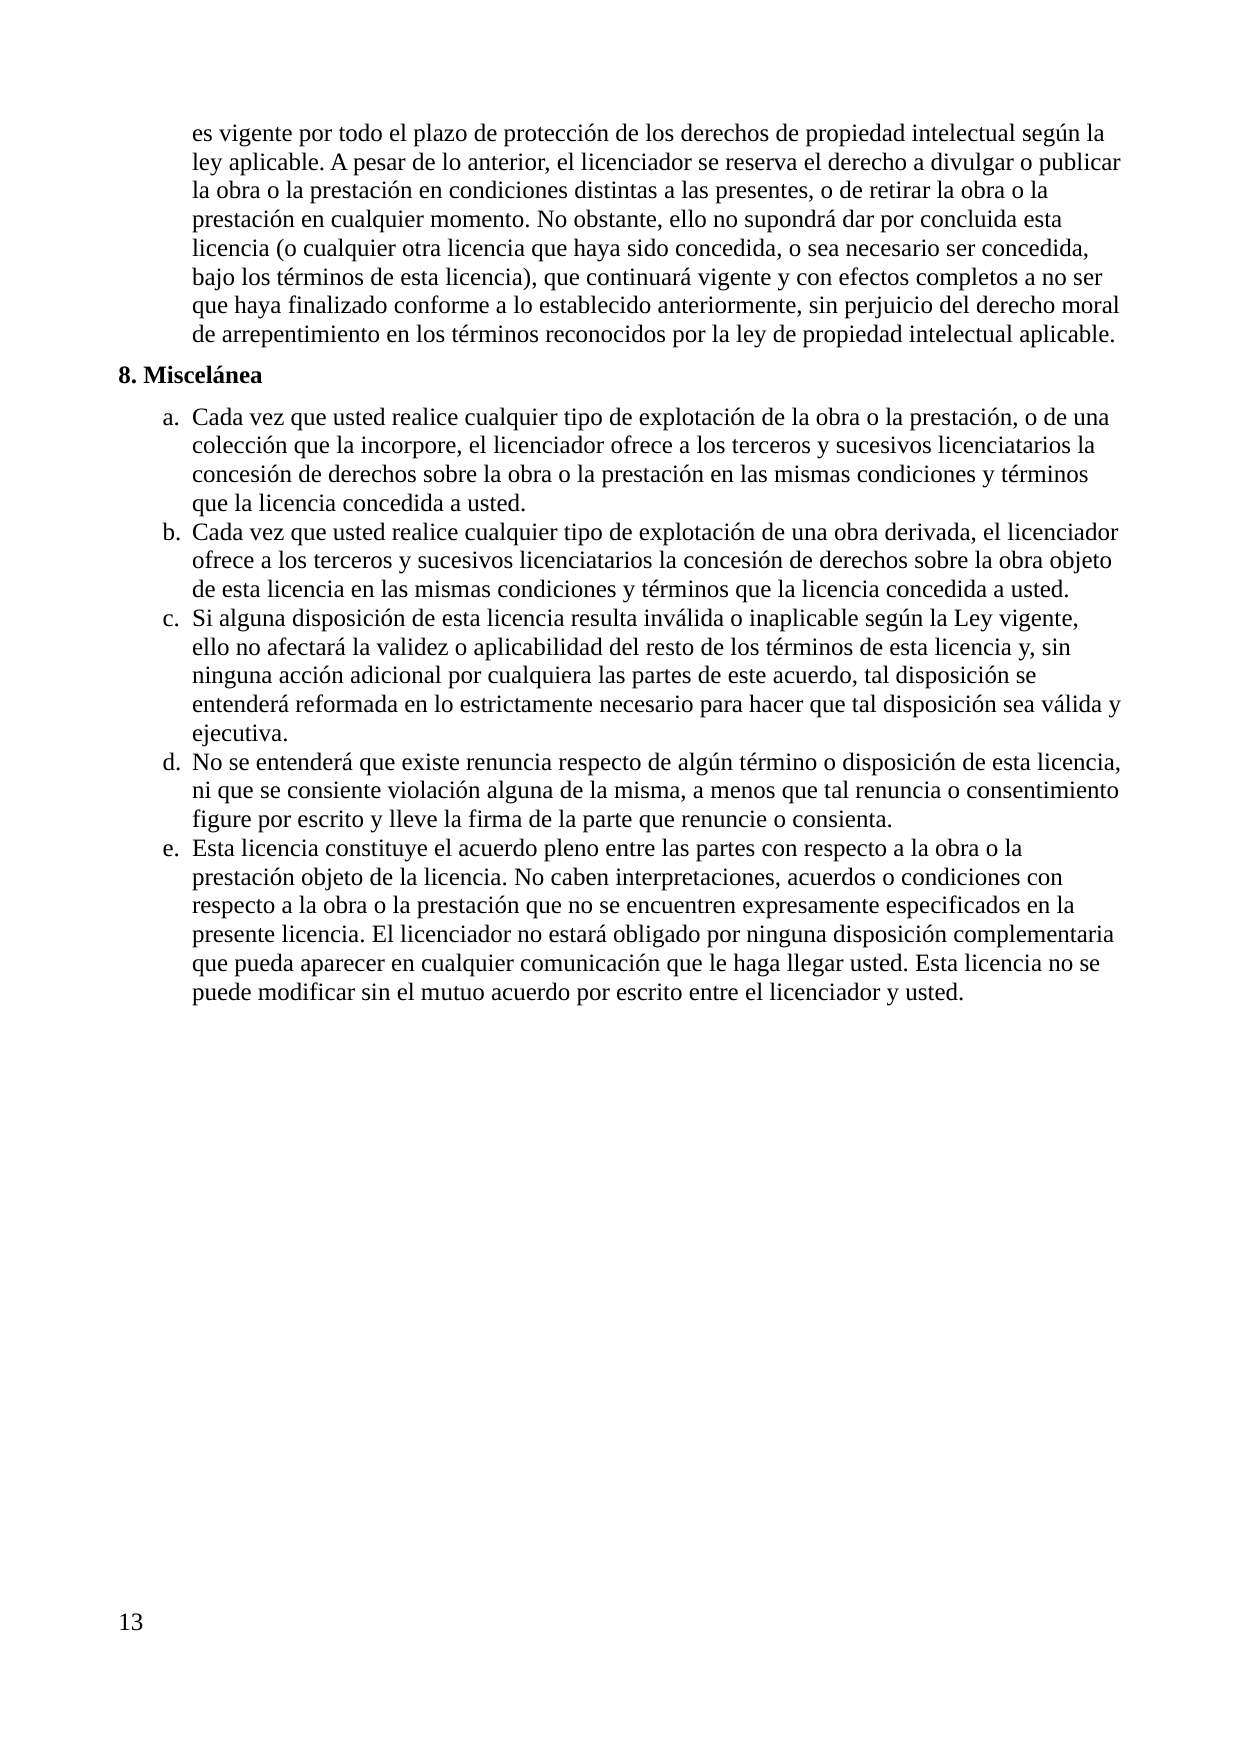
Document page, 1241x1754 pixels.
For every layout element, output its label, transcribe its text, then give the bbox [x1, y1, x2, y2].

list No se entenderá que existe renuncia respecto de algún término o disposición de esta licencia, ni que se consiente violación alguna de la misma, a menos que tal renuncia o consentimiento figure por escrito y lleve la firma de la parte que renuncie o consienta. [162, 747, 1122, 833]
list Cada vez que usted realice cualquier tipo de explotación de la obra o la prestación, o de una colección que la incorpore, el licenciador ofrece a los terceros y sucesivos licenciatarios la concesión de derechos sobre la obra o la prestación en las mismas condiciones y términos que la licencia concedida a usted. [162, 402, 1122, 517]
list Cada vez que usted realice cualquier tipo de explotación de una obra derivada, el licenciador ofrece a los terceros y sucesivos licenciatarios la concesión de derechos sobre la obra objeto de esta licencia en las mismas condiciones y términos que la licencia concedida a usted. [162, 517, 1122, 603]
list Esta licencia constituye el acuerdo pleno entre las partes con respecto a la obra o la prestación objeto de la licencia. No caben interpretaciones, acuerdos o condiciones con respecto a la obra o la prestación que no se encuentren expresamente especificados en la presente licencia. El licenciador no estará obligado por ninguna disposición complementaria que pueda aparecer en cualquier comunicación que le haga llegar usted. Esta licencia no se puede modificar sin el mutuo acuerdo por escrito entre el licenciador y usted. [162, 833, 1122, 1006]
list es vigente por todo el plazo de protección de los derechos de propiedad intelectual según la ley aplicable. A pesar de lo anterior, el licenciador se reserva el derecho a divulgar o publicar la obra o la prestación en condiciones distintas a las presentes, o de retirar la obra o la prestación en cualquier momento. No obstante, ello no supondrá dar por concluida esta licencia (o cualquier otra licencia que haya sido concedida, o sea necesario ser concedida, bajo los términos de esta licencia), que continuará vigente y con efectos completos a no ser que haya finalizado conforme a lo establecido anteriormente, sin perjuicio del derecho moral de arrepentimiento en los términos reconocidos por la ley de propiedad intelectual aplicable. [162, 118, 1122, 348]
list Si alguna disposición de esta licencia resulta inválida o inaplicable según la Ley vigente, ello no afectará la validez o aplicabilidad del resto de los términos de esta licencia y, sin ninguna acción adicional por cualquiera las partes de este acuerdo, tal disposición se entenderá reformada en lo estrictamente necesario para hacer que tal disposición sea válida y ejecutiva. [162, 603, 1122, 747]
text 8. Miscelánea [118, 361, 1122, 389]
